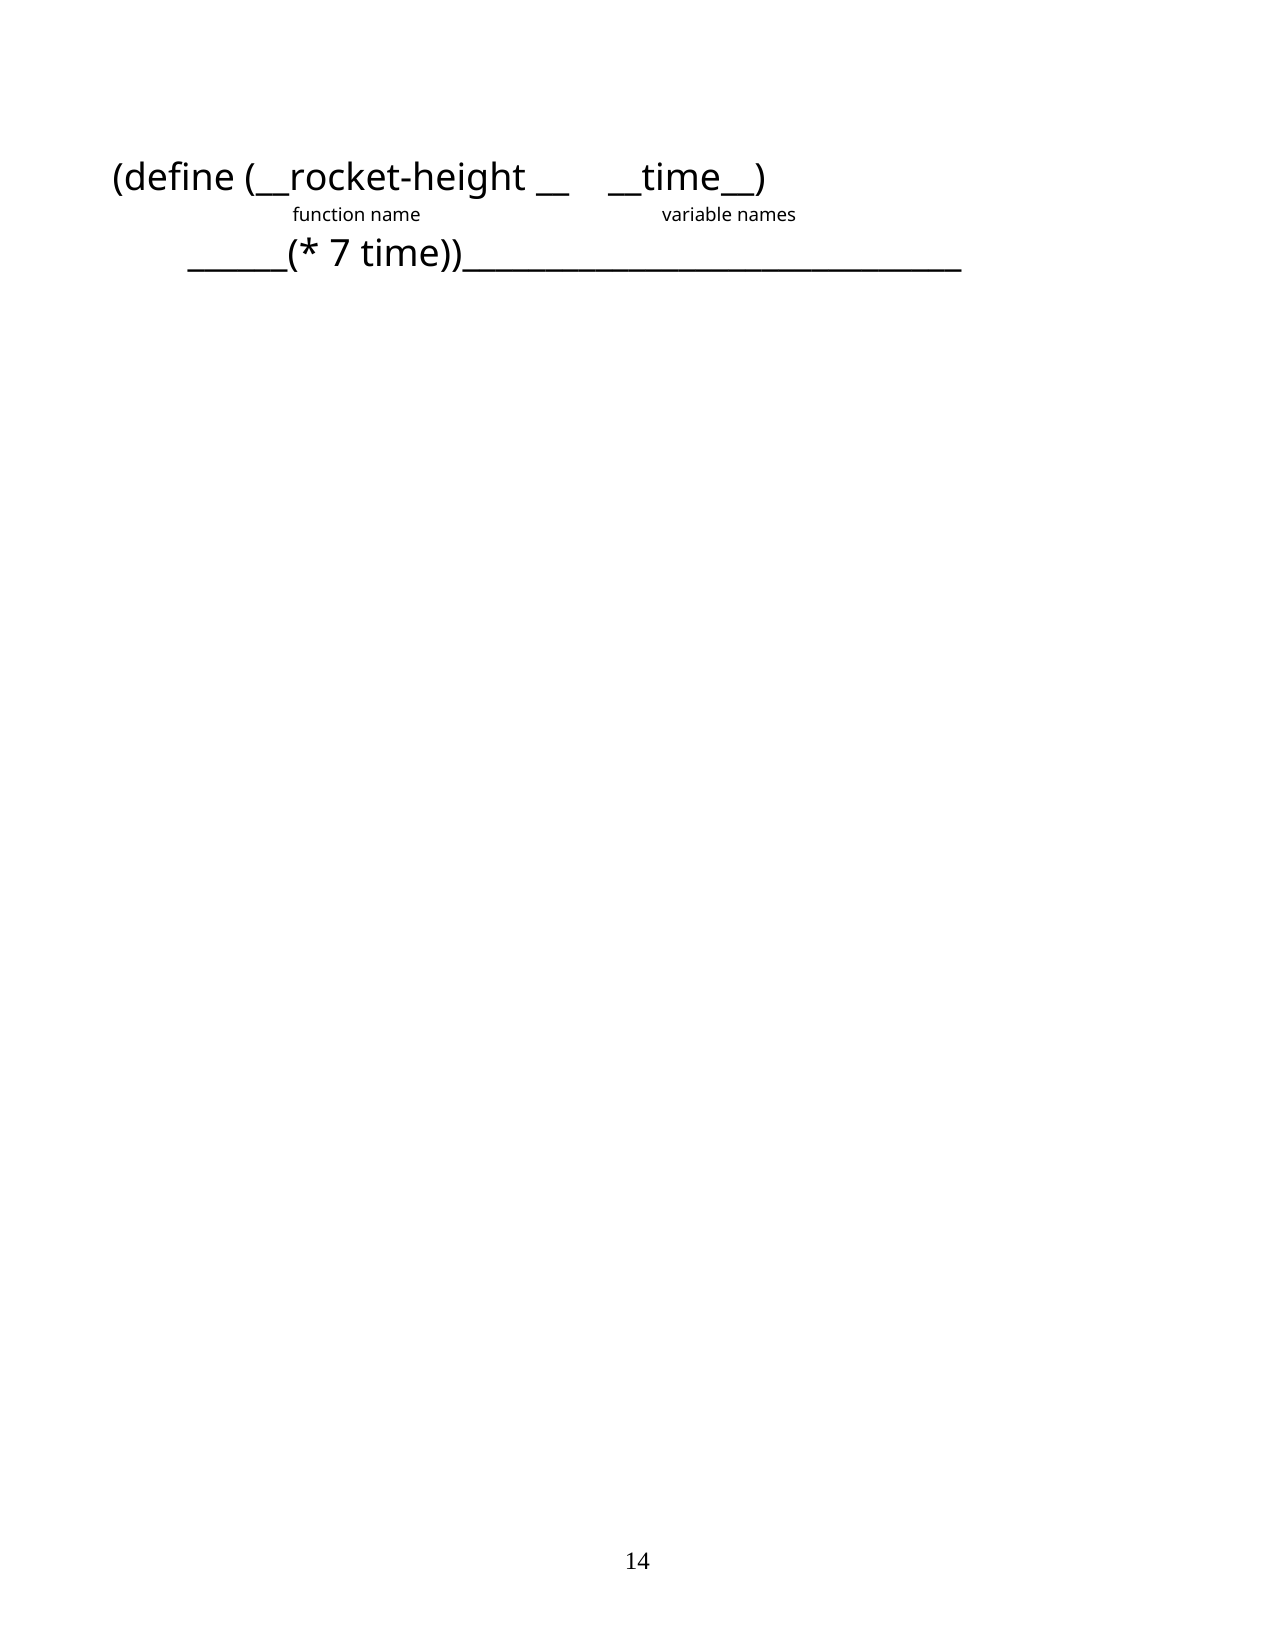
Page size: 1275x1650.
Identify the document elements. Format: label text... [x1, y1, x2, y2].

text function name variable names [112, 201, 1162, 227]
text (define (__rocket-height __ __time__) [112, 150, 1162, 201]
text ______(* 7 time))______________________________ [112, 227, 1162, 278]
